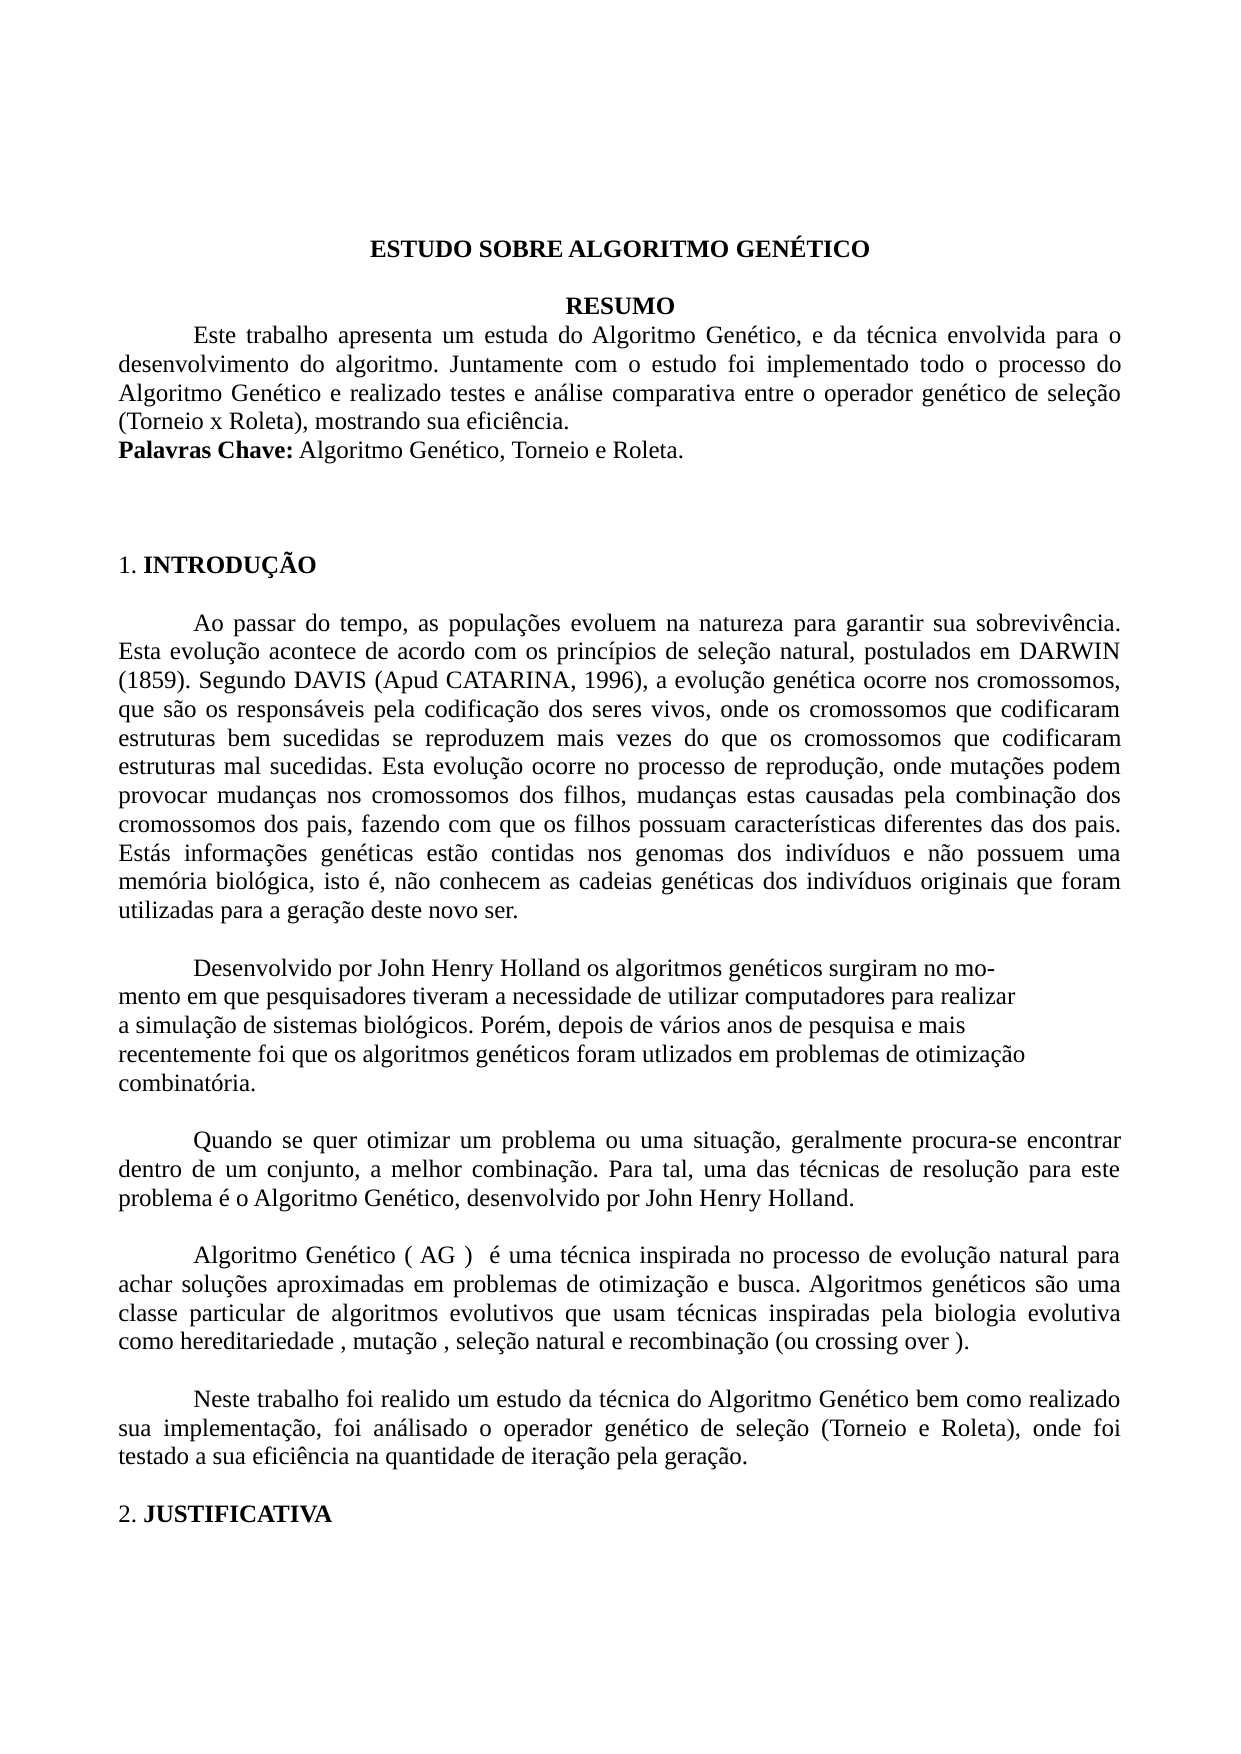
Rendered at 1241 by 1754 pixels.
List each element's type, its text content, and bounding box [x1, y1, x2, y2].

text mento em que pesquisadores tiveram a necessidade de utilizar computadores para realizar [118, 981, 1122, 1010]
text Ao passar do tempo, as populações evoluem na natureza para garantir sua sobrevivência. Esta evolução acontece de acordo com os princípios de seleção natural, postulados em DARWIN (1859). Segundo DAVIS (Apud CATARINA, 1996), a evolução genética ocorre nos cromossomos, que são os responsáveis pela codificação dos seres vivos, onde os cromossomos que codificaram estruturas bem sucedidas se reproduzem mais vezes do que os cromossomos que codificaram estruturas mal sucedidas. Esta evolução ocorre no processo de reprodução, onde mutações podem provocar mudanças nos cromossomos dos filhos, mudanças estas causadas pela combinação dos cromossomos dos pais, fazendo com que os filhos possuam características diferentes das dos pais. Estás informações genéticas estão contidas nos genomas dos indivíduos e não possuem uma memória biológica, isto é, não conhecem as cadeias genéticas dos indivíduos originais que foram utilizadas para a geração deste novo ser. [118, 608, 1122, 924]
text a simulação de sistemas biológicos. Porém, depois de vários anos de pesquisa e mais [118, 1010, 1122, 1039]
text Palavras Chave: Algoritmo Genético, Torneio e Roleta. [118, 435, 1122, 464]
text RESUMO [118, 291, 1122, 320]
text combinatória. [118, 1068, 1122, 1096]
text recentemente foi que os algoritmos genéticos foram utlizados em problemas de otimização [118, 1039, 1122, 1068]
text Este trabalho apresenta um estuda do Algoritmo Genético, e da técnica envolvida para o desenvolvimento do algoritmo. Juntamente com o estudo foi implementado todo o processo do Algoritmo Genético e realizado testes e análise comparativa entre o operador genético de seleção (Torneio x Roleta), mostrando sua eficiência. [118, 320, 1122, 435]
text Desenvolvido por John Henry Holland os algoritmos genéticos surgiram no mo- [118, 953, 1122, 981]
text 1. INTRODUÇÃO [118, 550, 1122, 579]
text ESTUDO SOBRE ALGORITMO GENÉTICO [118, 234, 1122, 263]
text Neste trabalho foi realido um estudo da técnica do Algoritmo Genético bem como realizado sua implementação, foi análisado o operador genético de seleção (Torneio e Roleta), onde foi testado a sua eficiência na quantidade de iteração pela geração. [118, 1384, 1122, 1470]
text Quando se quer otimizar um problema ou uma situação, geralmente procura-se encontrar dentro de um conjunto, a melhor combinação. Para tal, uma das técnicas de resolução para este problema é o Algoritmo Genético, desenvolvido por John Henry Holland. [118, 1125, 1122, 1211]
text Algoritmo Genético ( AG ) é uma técnica inspirada no processo de evolução natural para achar soluções aproximadas em problemas de otimização e busca. Algoritmos genéticos são uma classe particular de algoritmos evolutivos que usam técnicas inspiradas pela biologia evolutiva como hereditariedade , mutação , seleção natural e recombinação (ou crossing over ). [118, 1240, 1122, 1355]
text 2. JUSTIFICATIVA [118, 1499, 1122, 1528]
